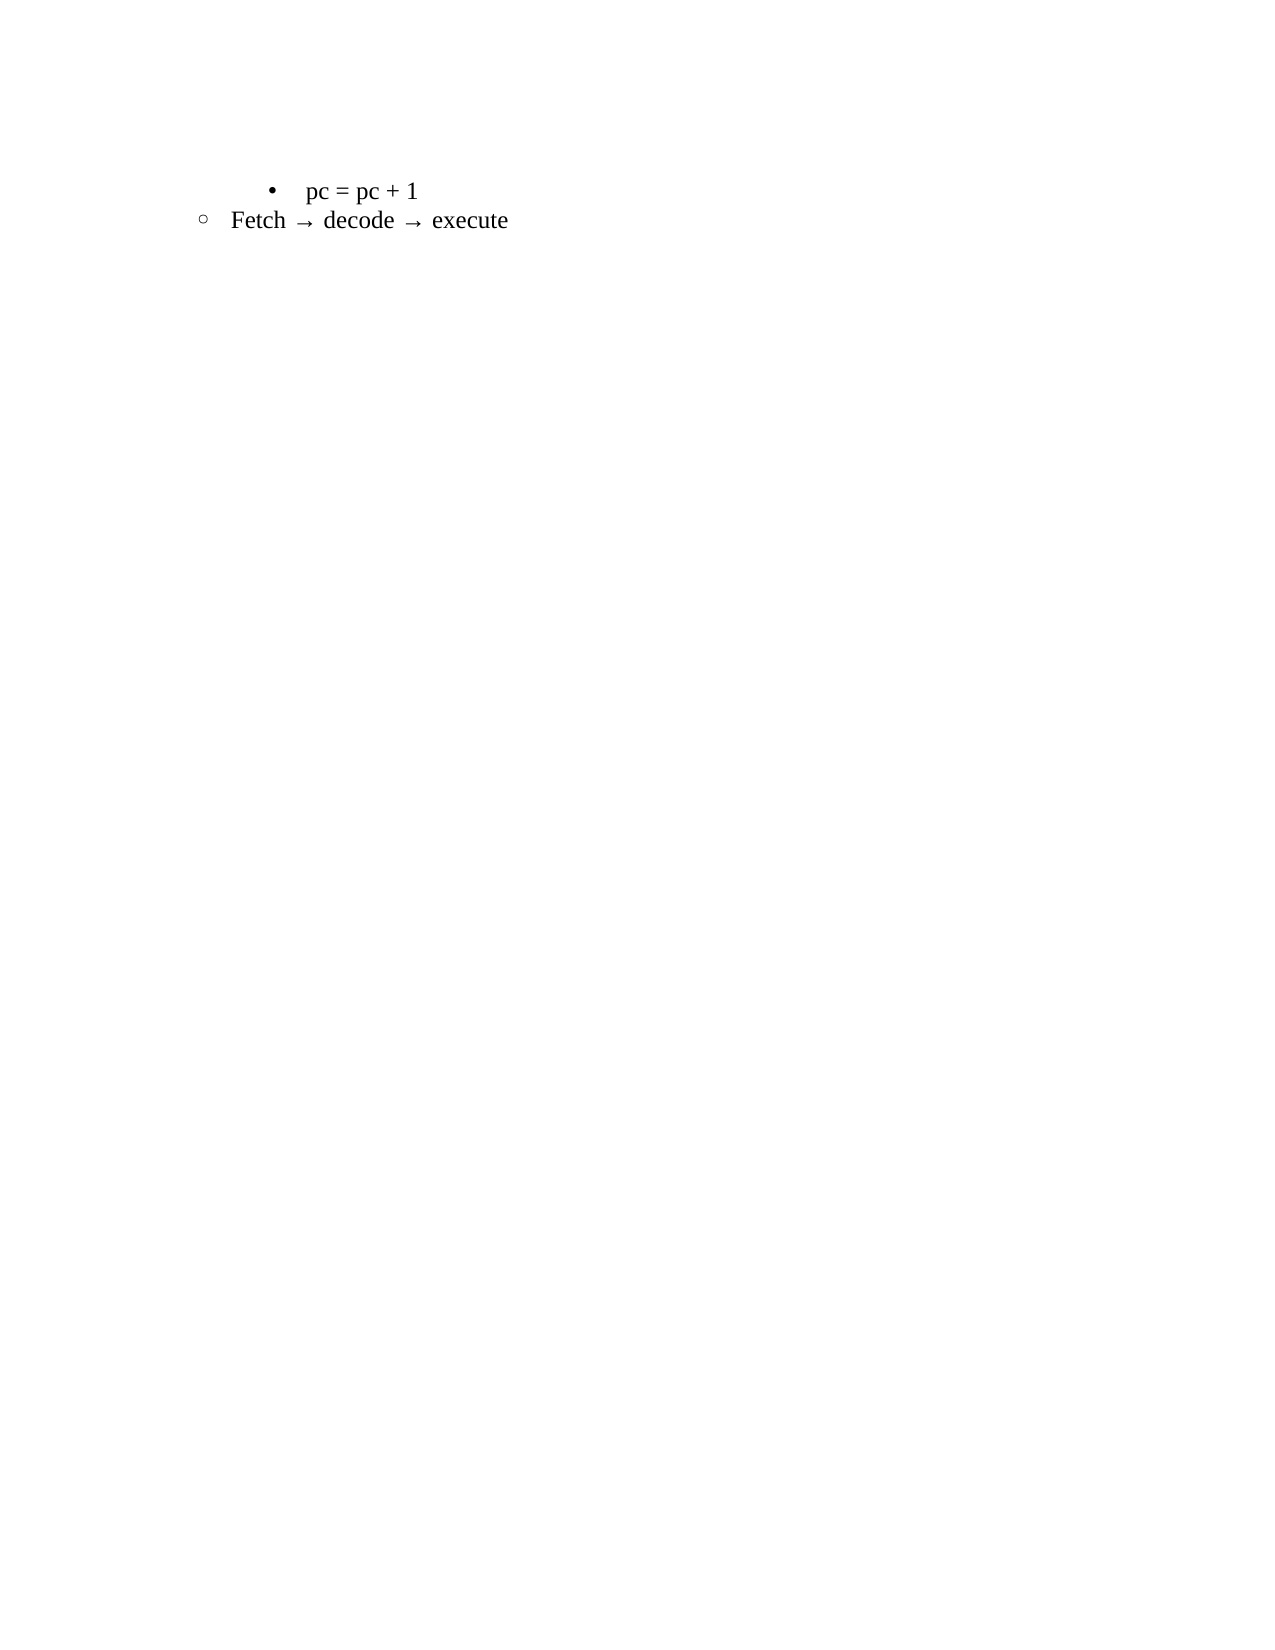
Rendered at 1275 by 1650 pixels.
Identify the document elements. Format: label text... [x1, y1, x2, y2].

list pc = pc + 1 [268, 176, 1157, 205]
list Fetch → decode → execute [193, 205, 1157, 234]
